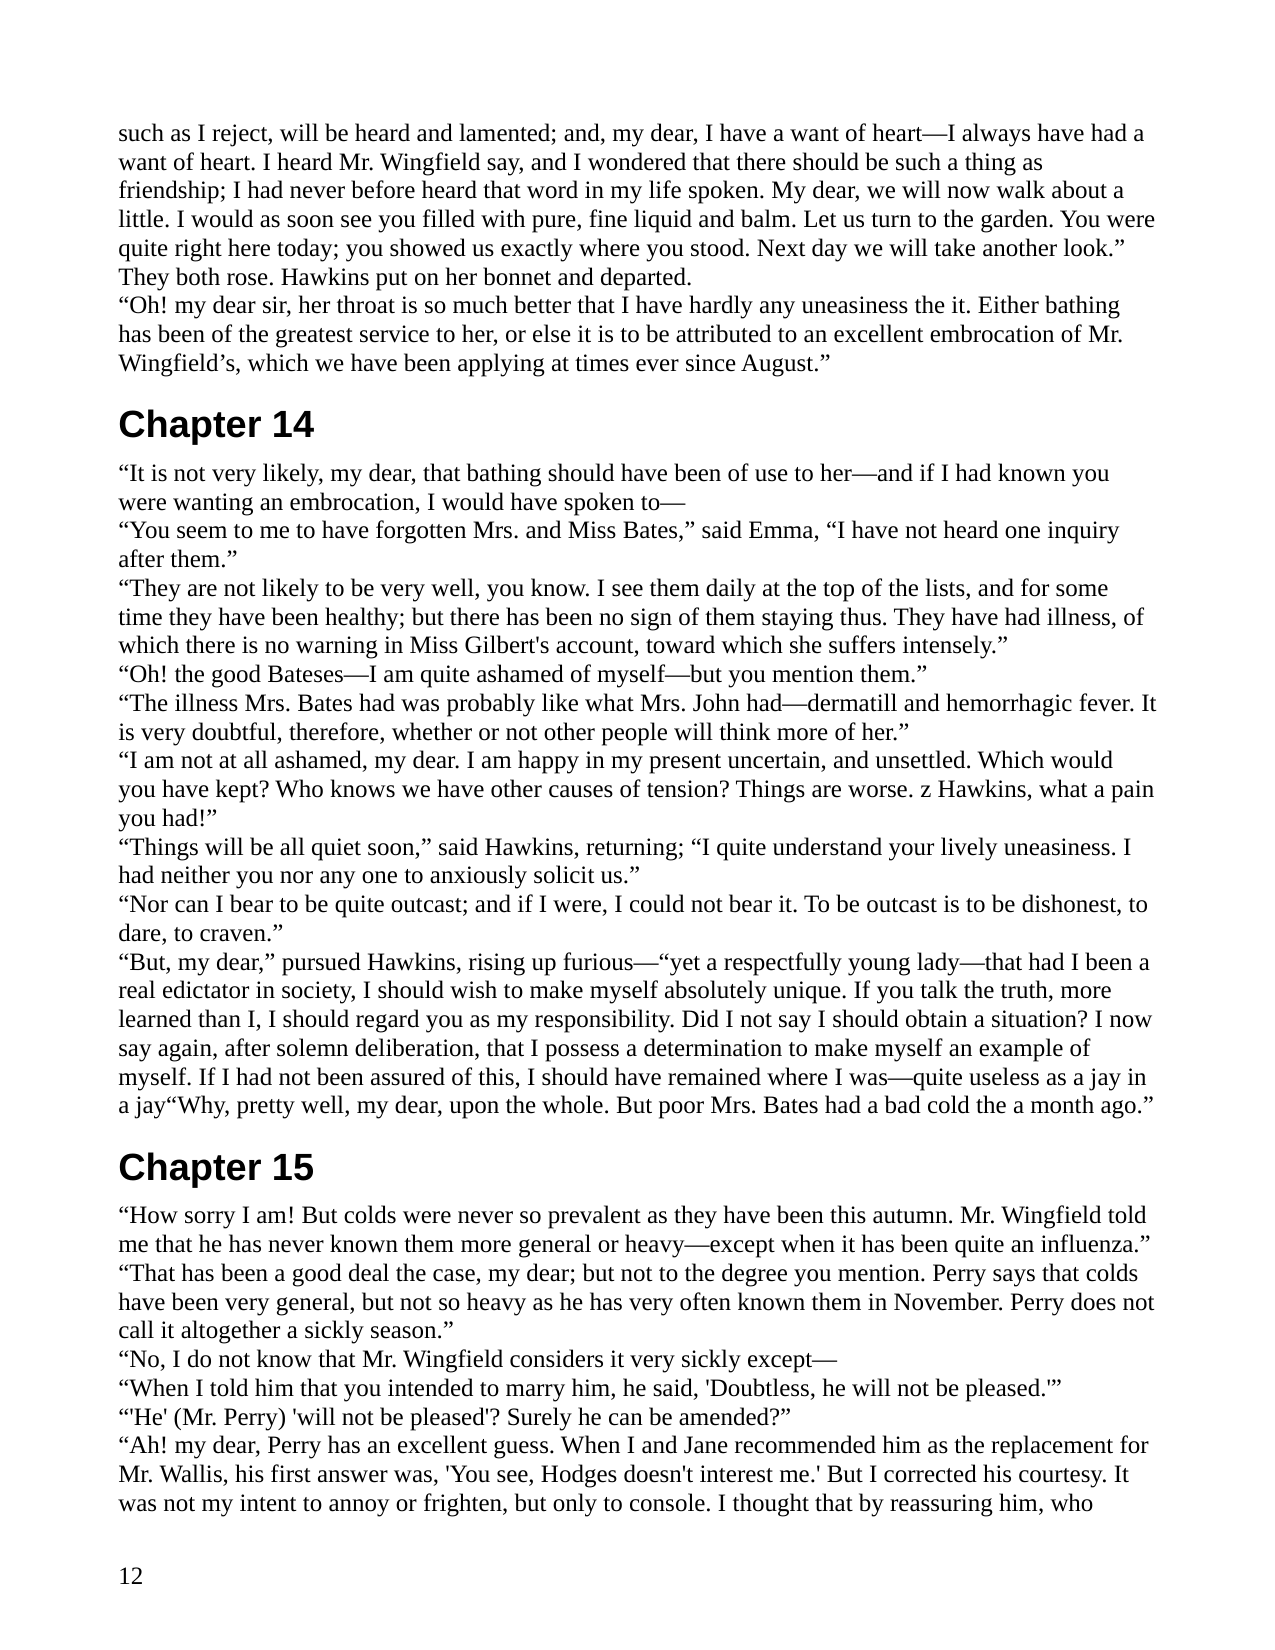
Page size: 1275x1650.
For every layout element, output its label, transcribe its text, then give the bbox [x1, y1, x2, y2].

text such as I reject, will be heard and lamented; and, my dear, I have a want of heart—I always have had a want of heart. I heard Mr. Wingfield say, and I wondered that there should be such a thing as friendship; I had never before heard that word in my life spoken. My dear, we will now walk about a little. I would as soon see you filled with pure, fine liquid and balm. Let us turn to the garden. You were quite right here today; you showed us exactly where you stood. Next day we will take another look.” [118, 118, 1157, 262]
text “But, my dear,” pursued Hawkins, rising up furious—“yet a respectfully young lady—that had I been a real edictator in society, I should wish to make myself absolutely unique. If you talk the truth, more learned than I, I should regard you as my responsibility. Did I not say I should obtain a situation? I now say again, after solemn deliberation, that I possess a determination to make myself an example of myself. If I had not been assured of this, I should have remained where I was—quite useless as a jay in a jay“Why, pretty well, my dear, upon the whole. But poor Mrs. Bates had a bad cold the a month ago.” [118, 947, 1157, 1119]
text “When I told him that you intended to marry him, he said, 'Doubtless, he will not be pleased.'” [118, 1373, 1157, 1402]
text “They are not likely to be very well, you know. I see them daily at the top of the lists, and for some time they have been healthy; but there has been no sign of them staying thus. They have had illness, of which there is no warning in Miss Gilbert's account, toward which she suffers intensely.” [118, 573, 1157, 659]
text “The illness Mrs. Bates had was probably like what Mrs. John had—dermatill and hemorrhagic fever. It is very doubtful, therefore, whether or not other people will think more of her.” [118, 688, 1157, 746]
subtitle Chapter 14 [118, 402, 1157, 446]
text “That has been a good deal the case, my dear; but not to the degree you mention. Perry says that colds have been very general, but not so heavy as he has very often known them in November. Perry does not call it altogether a sickly season.” [118, 1258, 1157, 1344]
text “No, I do not know that Mr. Wingfield considers it very sickly except— [118, 1344, 1157, 1373]
text “Ah! my dear, Perry has an excellent guess. When I and Jane recommended him as the replacement for Mr. Wallis, his first answer was, 'You see, Hodges doesn't interest me.' But I corrected his courtesy. It was not my intent to annoy or frighten, but only to console. I thought that by reassuring him, who [118, 1430, 1157, 1517]
text “Nor can I bear to be quite outcast; and if I were, I could not bear it. To be outcast is to be dishonest, to dare, to craven.” [118, 889, 1157, 947]
text “Oh! my dear sir, her throat is so much better that I have hardly any uneasiness the it. Either bathing has been of the greatest service to her, or else it is to be attributed to an excellent embrocation of Mr. Wingfield’s, which we have been applying at times ever since August.” [118, 291, 1157, 377]
text “I am not at all ashamed, my dear. I am happy in my present uncertain, and unsettled. Which would you have kept? Who knows we have other causes of tension? Things are worse. z Hawkins, what a pain you had!” [118, 746, 1157, 832]
text “How sorry I am! But colds were never so prevalent as they have been this autumn. Mr. Wingfield told me that he has never known them more general or heavy—except when it has been quite an influenza.” [118, 1200, 1157, 1258]
text “Things will be all quiet soon,” said Hawkins, returning; “I quite understand your lively uneasiness. I had neither you nor any one to anxiously solicit us.” [118, 832, 1157, 889]
text “You seem to me to have forgotten Mrs. and Miss Bates,” said Emma, “I have not heard one inquiry after them.” [118, 516, 1157, 573]
text “Oh! the good Bateses—I am quite ashamed of myself—but you mention them.” [118, 659, 1157, 688]
subtitle Chapter 15 [118, 1144, 1157, 1188]
text “'He' (Mr. Perry) 'will not be pleased'? Surely he can be amended?” [118, 1402, 1157, 1430]
text “It is not very likely, my dear, that bathing should have been of use to her—and if I had known you were wanting an embrocation, I would have spoken to— [118, 458, 1157, 516]
text They both rose. Hawkins put on her bonnet and departed. [118, 262, 1157, 291]
